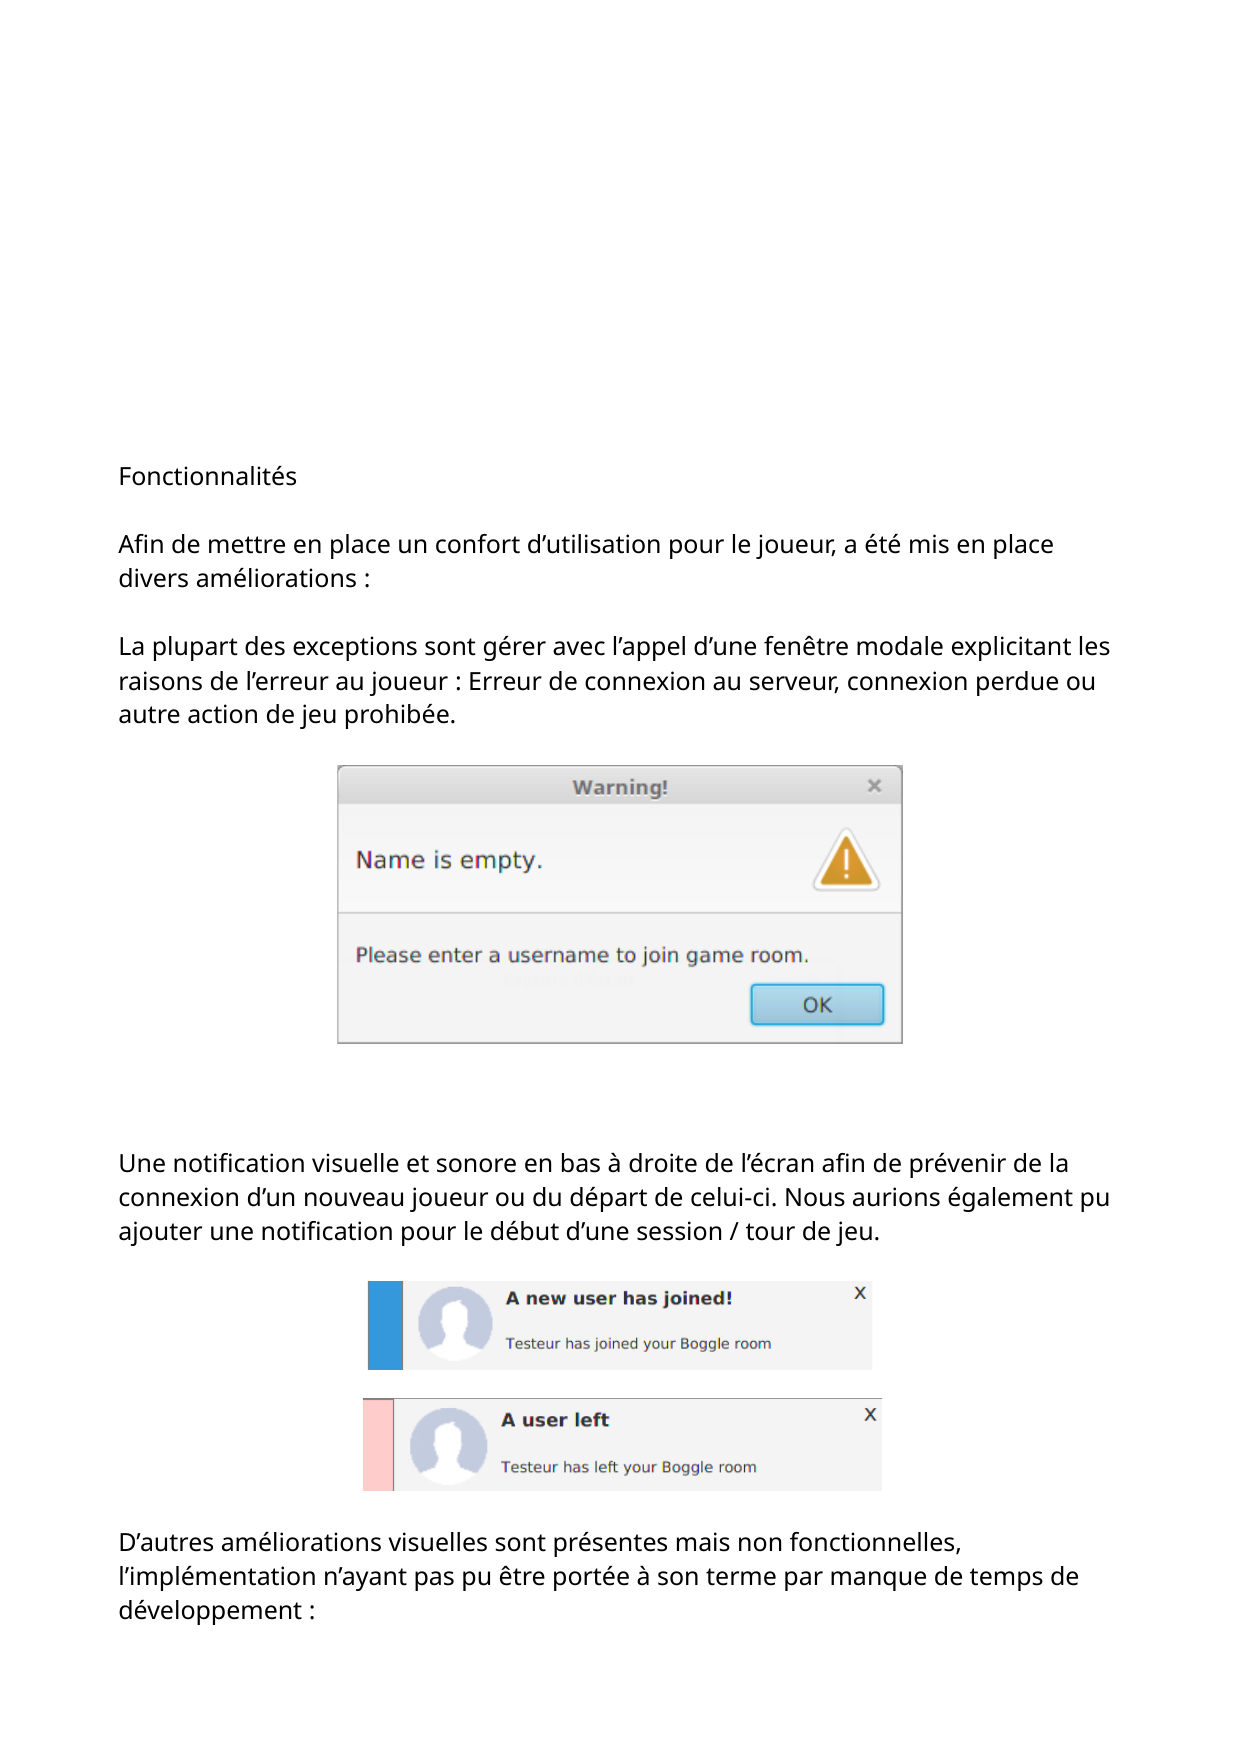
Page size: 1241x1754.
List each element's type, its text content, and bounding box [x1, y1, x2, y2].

text La plupart des exceptions sont gérer avec l’appel d’une fenêtre modale explicitant les raisons de l’erreur au joueur : Erreur de connexion au serveur, connexion perdue ou autre action de jeu prohibée. [118, 629, 1122, 731]
text D’autres améliorations visuelles sont présentes mais non fonctionnelles, l’implémentation n’ayant pas pu être portée à son terme par manque de temps de développement : [118, 1524, 1122, 1627]
text Fonctionnalités [118, 459, 1122, 493]
picture [866, 1353, 873, 1370]
text Une notification visuelle et sonore en bas à droite de l’écran afin de prévenir de la connexion d’un nouveau joueur ou du départ de celui-ci. Nous aurions également pu ajouter une notification pour le début d’une session / tour de jeu. [118, 1146, 1122, 1248]
picture [875, 1472, 883, 1491]
text Afin de mettre en place un confort d’utilisation pour le joueur, a été mis en place divers améliorations : [118, 527, 1122, 595]
picture [337, 765, 903, 1044]
